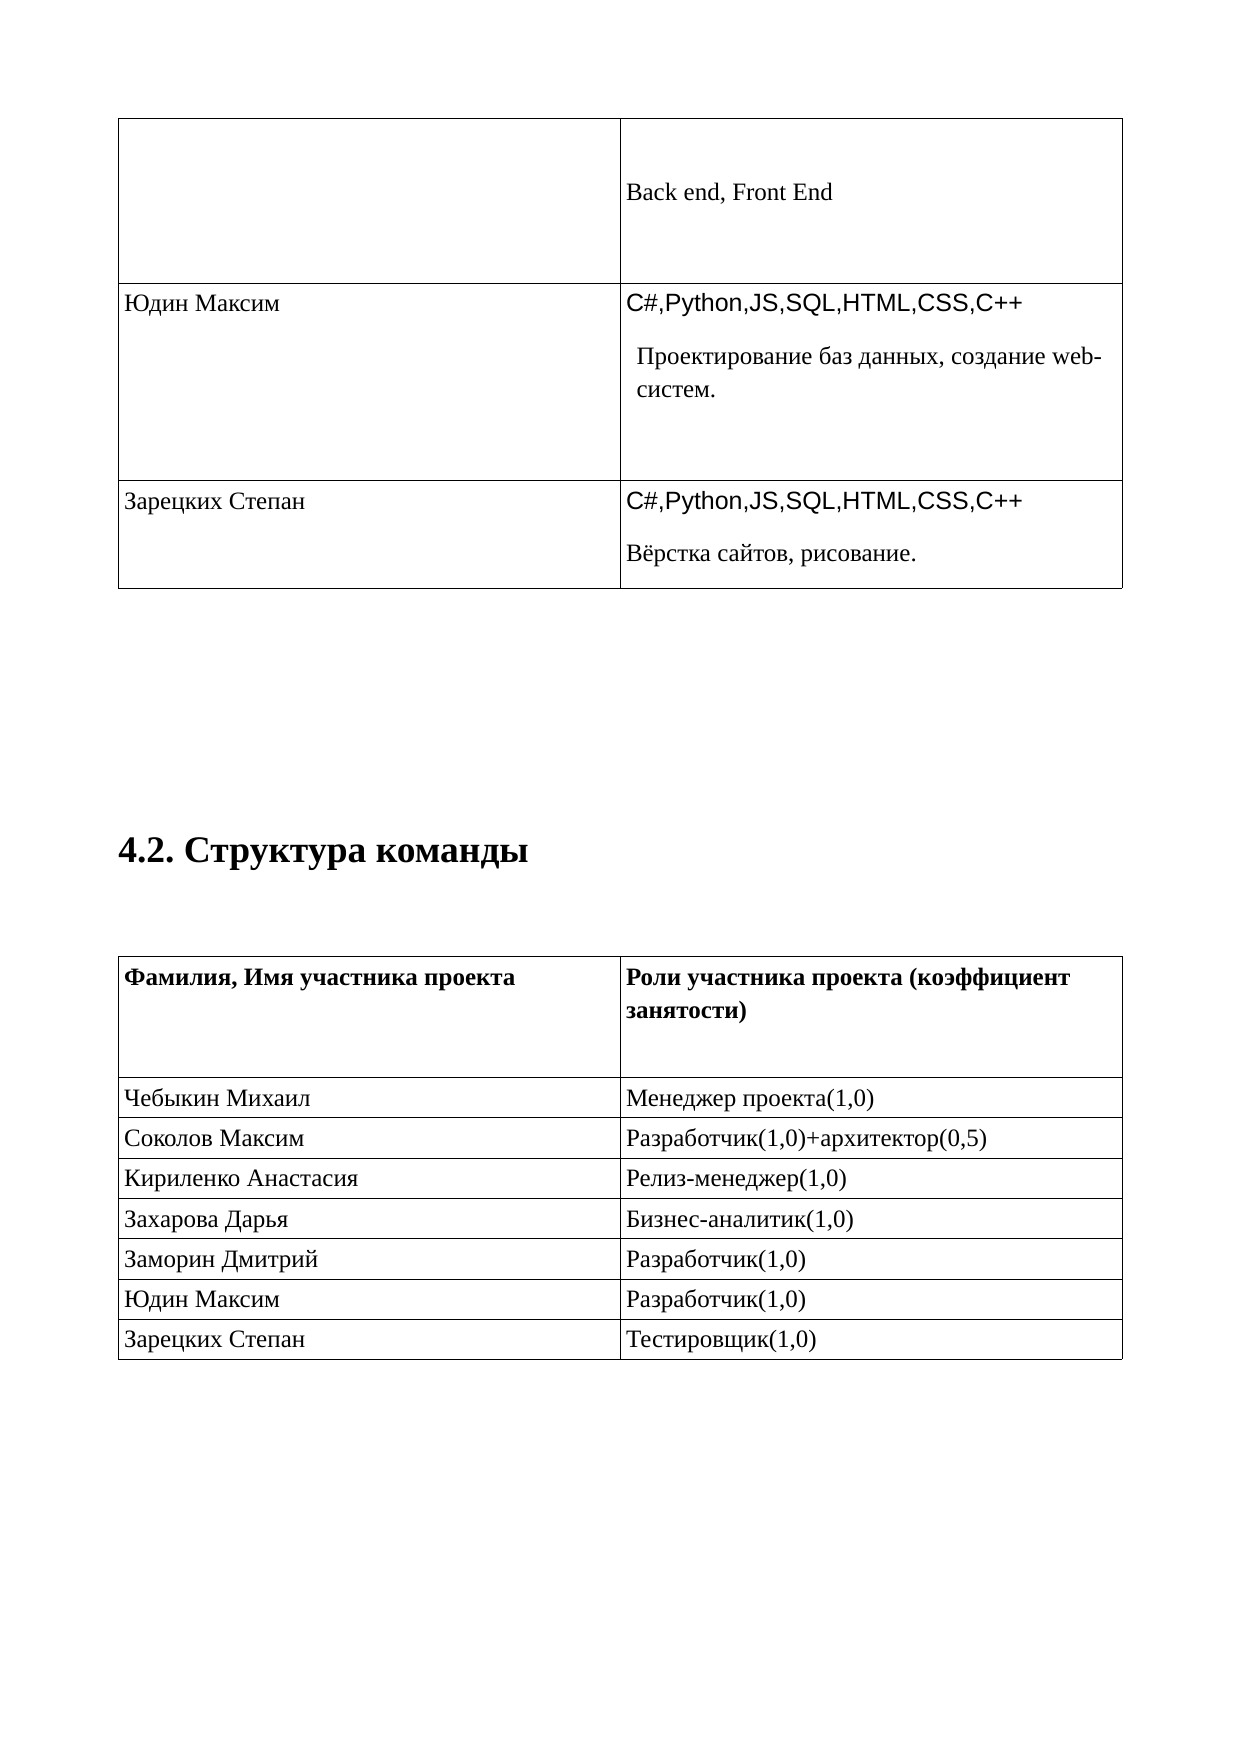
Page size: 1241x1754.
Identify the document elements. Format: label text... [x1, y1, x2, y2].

table_cell [119, 119, 620, 282]
table_cell Юдин Максим [119, 1280, 620, 1319]
table_cell C#,Python,JS,SQL,HTML,CSS,С++ Проектирование баз данных, создание web-систем. [621, 284, 1122, 480]
table_cell Соколов Максим [119, 1118, 620, 1157]
table_cell Бизнес-аналитик(1,0) [621, 1199, 1122, 1238]
table_cell Разработчик(1,0) [621, 1280, 1122, 1319]
table_cell Менеджер проекта(1,0) [621, 1078, 1122, 1117]
table_cell C#,Python,JS,SQL,HTML,CSS,С++ Вёрстка сайтов, рисование. [621, 481, 1122, 587]
text 4.2. Структура команды [118, 828, 1122, 871]
table_header Фамилия, Имя участника проекта [119, 957, 620, 1077]
table_cell Юдин Максим [119, 284, 620, 480]
table_header Роли участника проекта (коэффициент занятости) [621, 957, 1122, 1077]
table_cell Чебыкин Михаил [119, 1078, 620, 1117]
table_cell Захарова Дарья [119, 1199, 620, 1238]
table_cell Релиз-менеджер(1,0) [621, 1159, 1122, 1198]
table_cell Тестировщик(1,0) [621, 1320, 1122, 1359]
table_cell Разработчик(1,0)+архитектор(0,5) [621, 1118, 1122, 1157]
table_cell Разработчик(1,0) [621, 1239, 1122, 1278]
table_cell Зарецких Степан [119, 481, 620, 587]
table_cell Заморин Дмитрий [119, 1239, 620, 1278]
table_cell Зарецких Степан [119, 1320, 620, 1359]
table_cell Кириленко Анастасия [119, 1159, 620, 1198]
table_cell Back end, Front End [621, 119, 1122, 282]
